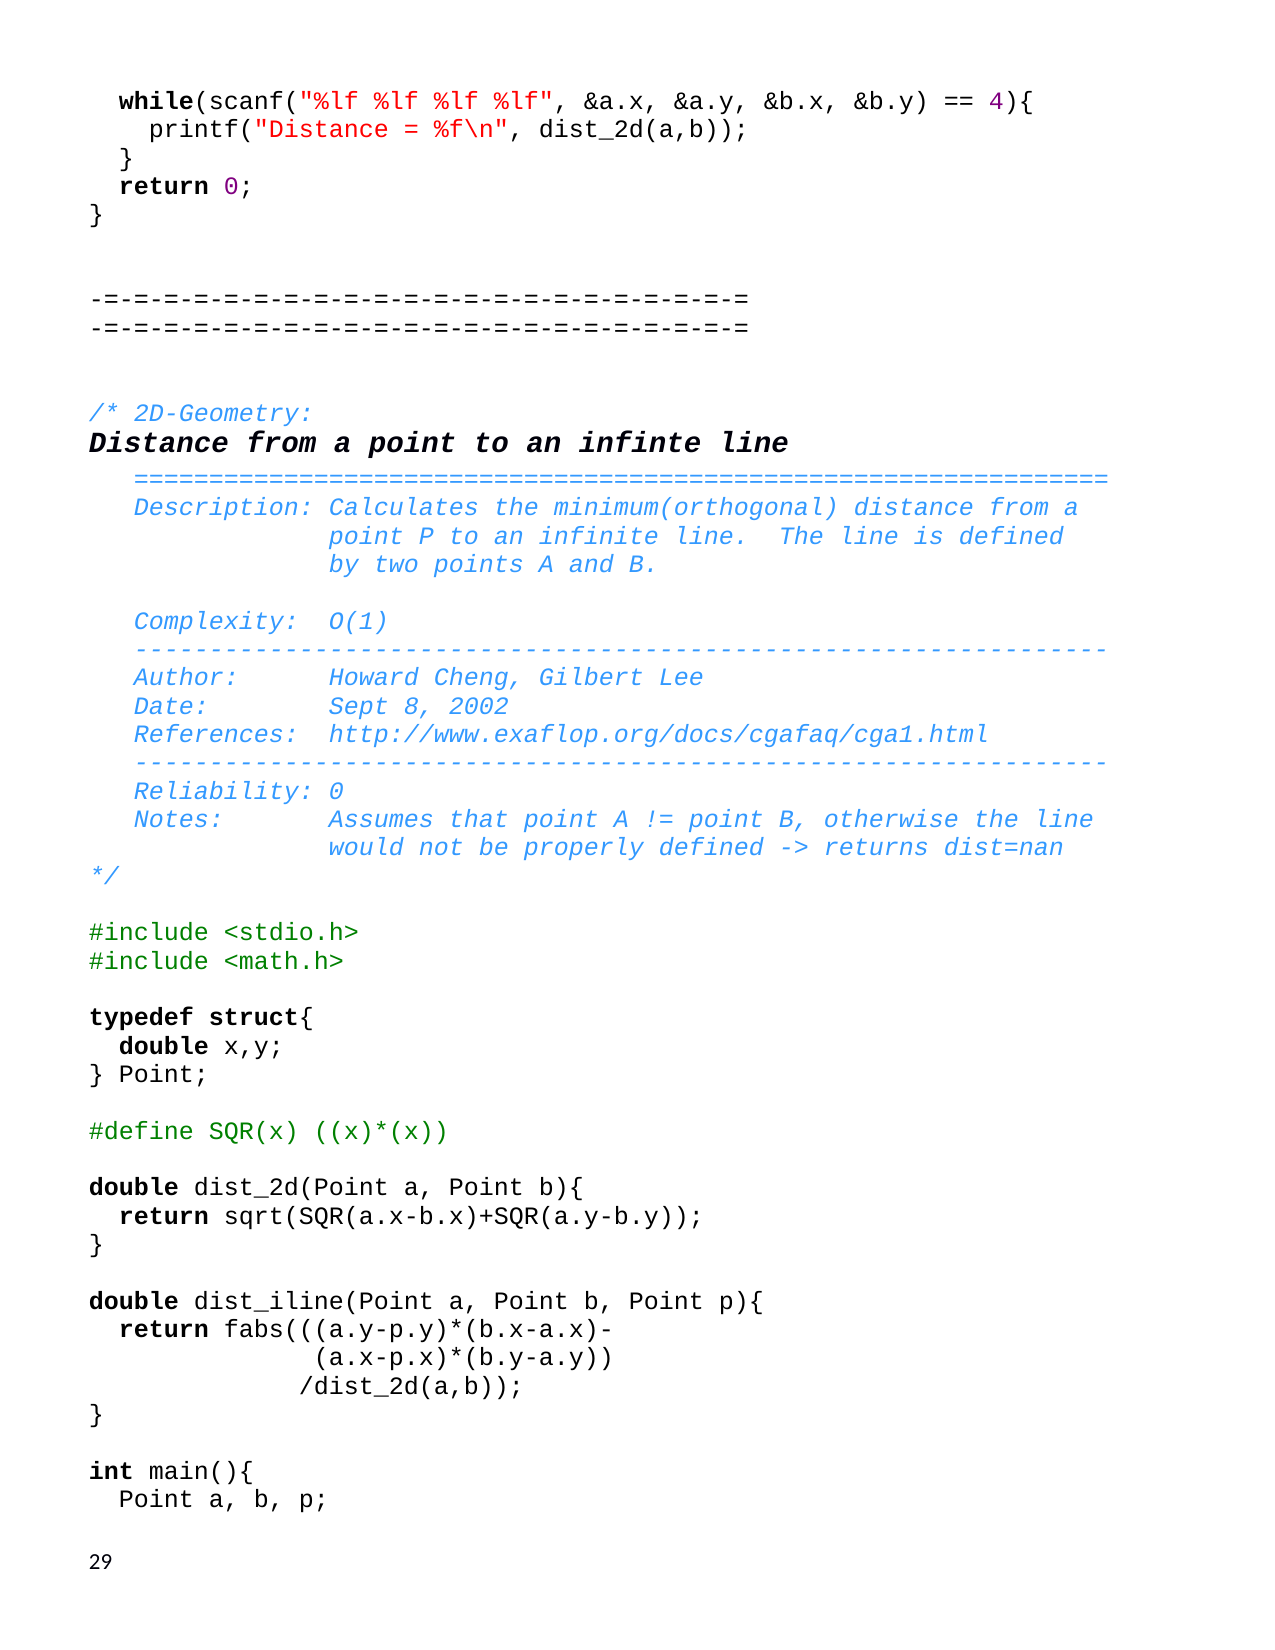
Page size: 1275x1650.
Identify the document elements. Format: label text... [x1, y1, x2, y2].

text double dist_2d(Point a, Point b){ [89, 1175, 1186, 1203]
text #include <math.h> [89, 948, 1186, 977]
text #define SQR(x) ((x)*(x)) [89, 1118, 1186, 1147]
text ================================================================= [89, 467, 1186, 495]
text -=-=-=-=-=-=-=-=-=-=-=-=-=-=-=-=-=-=-=-=-=-= [89, 287, 1186, 315]
text ----------------------------------------------------------------- [89, 637, 1186, 665]
text while(scanf("%lf %lf %lf %lf", &a.x, &a.y, &b.x, &b.y) == 4){ [89, 89, 1186, 117]
text } [89, 1402, 1186, 1430]
text return fabs(((a.y-p.y)*(b.x-a.x)- [89, 1317, 1186, 1345]
text } [89, 1232, 1186, 1260]
text printf("Distance = %f\n", dist_2d(a,b)); [89, 117, 1186, 145]
text Date: Sept 8, 2002 [89, 693, 1186, 722]
text int main(){ [89, 1458, 1186, 1487]
text Notes: Assumes that point A != point B, otherwise the line [89, 807, 1186, 835]
subtitle Distance from a point to an infinte line [89, 429, 1186, 462]
text /* 2D-Geometry: [89, 400, 1186, 429]
text /dist_2d(a,b)); [89, 1373, 1186, 1402]
text */ [89, 863, 1186, 892]
text Description: Calculates the minimum(orthogonal) distance from a [89, 495, 1186, 523]
text Point a, b, p; [89, 1487, 1186, 1515]
text double dist_iline(Point a, Point b, Point p){ [89, 1288, 1186, 1317]
text References: http://www.exaflop.org/docs/cgafaq/cga1.html [89, 722, 1186, 750]
text #include <stdio.h> [89, 920, 1186, 948]
text Reliability: 0 [89, 778, 1186, 807]
text } [89, 145, 1186, 174]
text } Point; [89, 1062, 1186, 1090]
text by two points A and B. [89, 552, 1186, 580]
text return 0; [89, 174, 1186, 202]
text typedef struct{ [89, 1005, 1186, 1033]
text } [89, 202, 1186, 230]
text return sqrt(SQR(a.x-b.x)+SQR(a.y-b.y)); [89, 1203, 1186, 1232]
text (a.x-p.x)*(b.y-a.y)) [89, 1345, 1186, 1373]
text would not be properly defined -> returns dist=nan [89, 835, 1186, 863]
text -=-=-=-=-=-=-=-=-=-=-=-=-=-=-=-=-=-=-=-=-=-= [89, 315, 1186, 344]
text Author: Howard Cheng, Gilbert Lee [89, 665, 1186, 693]
text Complexity: O(1) [89, 608, 1186, 637]
text ----------------------------------------------------------------- [89, 750, 1186, 778]
text double x,y; [89, 1033, 1186, 1062]
text point P to an infinite line. The line is defined [89, 523, 1186, 552]
